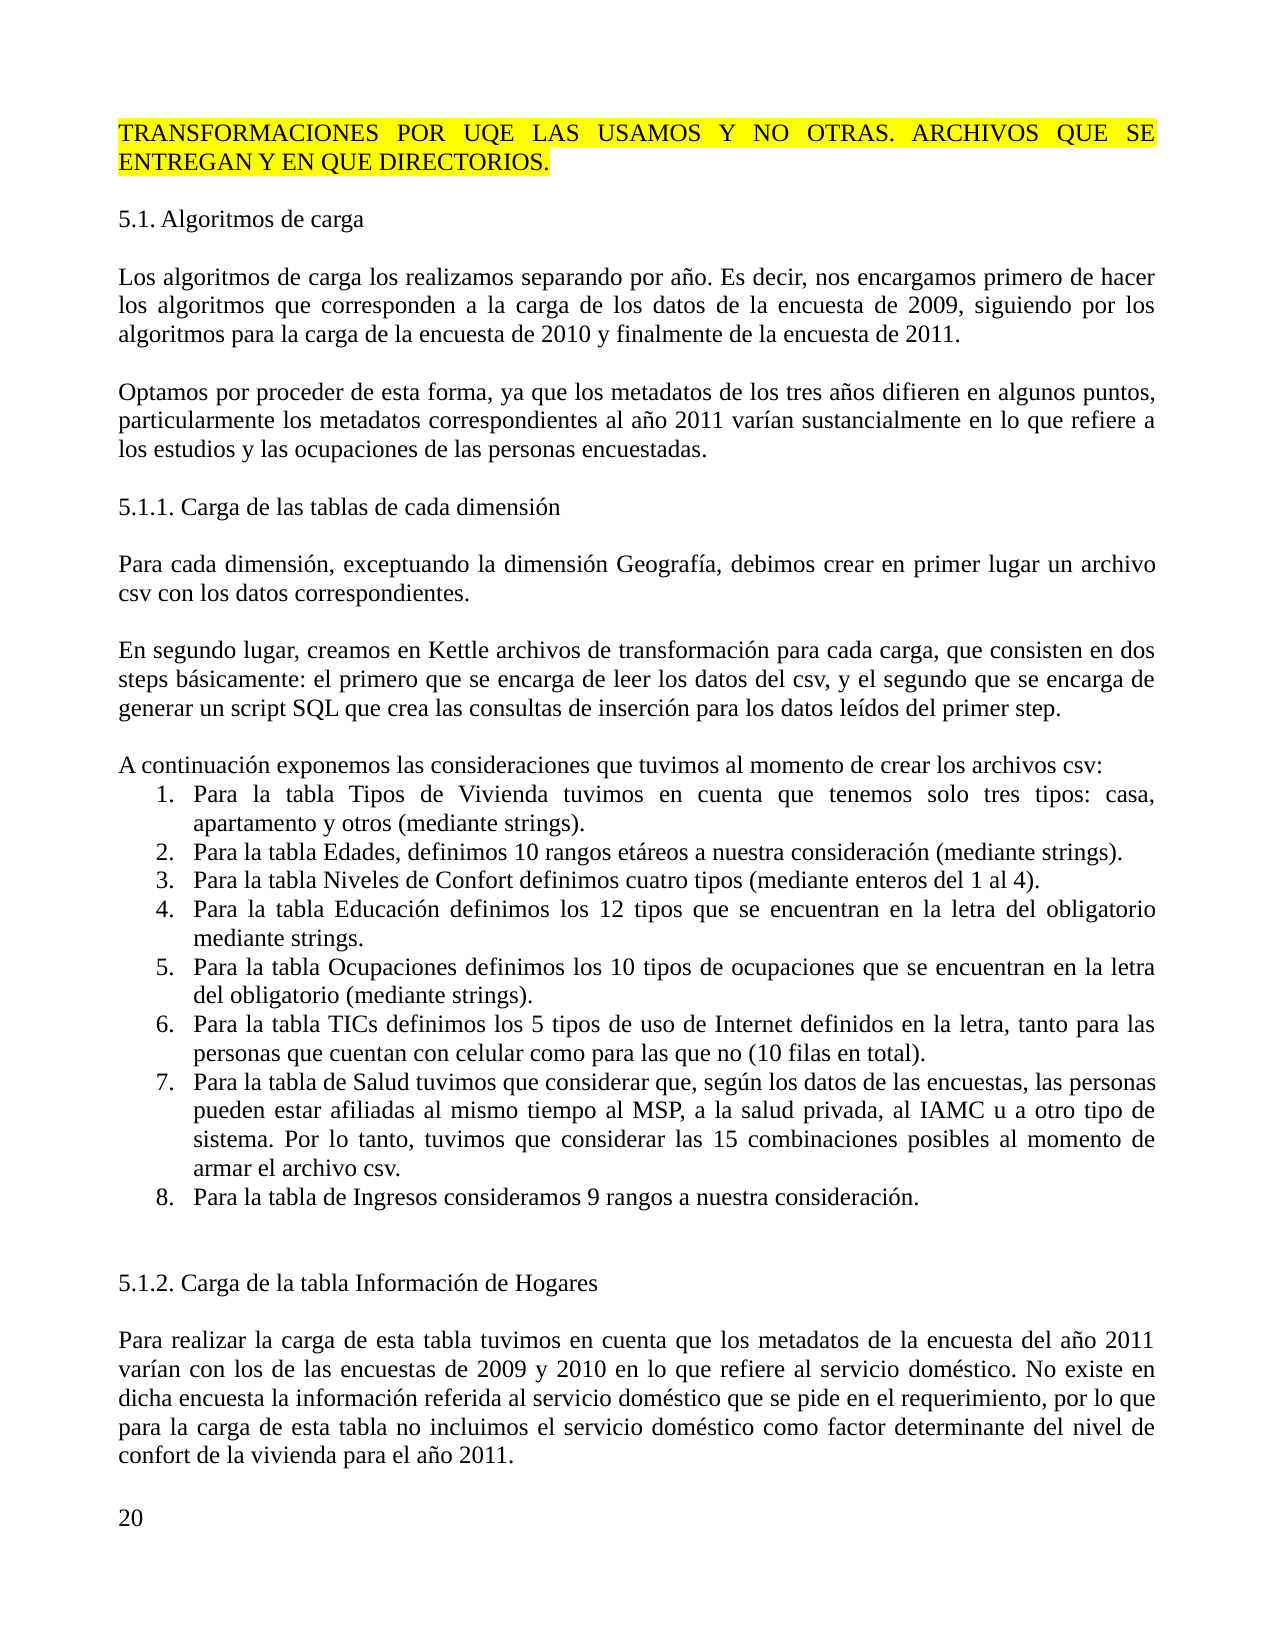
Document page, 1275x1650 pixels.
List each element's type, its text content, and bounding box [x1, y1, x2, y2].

text 5.1.2. Carga de la tabla Información de Hogares [118, 1268, 1157, 1297]
list Para la tabla Educación definimos los 12 tipos que se encuentran en la letra del obligatorio mediante strings. [156, 894, 1157, 952]
list Para la tabla de Salud tuvimos que considerar que, según los datos de las encuestas, las personas pueden estar afiliadas al mismo tiempo al MSP, a la salud privada, al IAMC u a otro tipo de sistema. Por lo tanto, tuvimos que considerar las 15 combinaciones posibles al momento de armar el archivo csv. [156, 1067, 1157, 1182]
text 5.1.1. Carga de las tablas de cada dimensión [118, 492, 1157, 521]
list Para la tabla Tipos de Vivienda tuvimos en cuenta que tenemos solo tres tipos: casa, apartamento y otros (mediante strings). [156, 779, 1157, 837]
text En segundo lugar, creamos en Kettle archivos de transformación para cada carga, que consisten en dos steps básicamente: el primero que se encarga de leer los datos del csv, y el segundo que se encarga de generar un script SQL que crea las consultas de inserción para los datos leídos del primer step. [118, 636, 1157, 722]
text Optamos por proceder de esta forma, ya que los metadatos de los tres años difieren en algunos puntos, particularmente los metadatos correspondientes al año 2011 varían sustancialmente en lo que refiere a los estudios y las ocupaciones de las personas encuestadas. [118, 377, 1157, 463]
text Para cada dimensión, exceptuando la dimensión Geografía, debimos crear en primer lugar un archivo csv con los datos correspondientes. [118, 549, 1157, 607]
list Para la tabla Edades, definimos 10 rangos etáreos a nuestra consideración (mediante strings). [156, 837, 1157, 866]
list Para la tabla Niveles de Confort definimos cuatro tipos (mediante enteros del 1 al 4). [156, 866, 1157, 894]
text 5.1. Algoritmos de carga [118, 204, 1157, 233]
list Para la tabla de Ingresos consideramos 9 rangos a nuestra consideración. [156, 1182, 1157, 1211]
list Para la tabla Ocupaciones definimos los 10 tipos de ocupaciones que se encuentran en la letra del obligatorio (mediante strings). [156, 952, 1157, 1009]
text TRANSFORMACIONES POR UQE LAS USAMOS Y NO OTRAS. ARCHIVOS QUE SE ENTREGAN Y EN QUE DIRECTORIOS. [118, 118, 1157, 176]
list Para la tabla TICs definimos los 5 tipos de uso de Internet definidos en la letra, tanto para las personas que cuentan con celular como para las que no (10 filas en total). [156, 1009, 1157, 1067]
text A continuación exponemos las consideraciones que tuvimos al momento de crear los archivos csv: [118, 751, 1157, 779]
text Los algoritmos de carga los realizamos separando por año. Es decir, nos encargamos primero de hacer los algoritmos que corresponden a la carga de los datos de la encuesta de 2009, siguiendo por los algoritmos para la carga de la encuesta de 2010 y finalmente de la encuesta de 2011. [118, 262, 1157, 348]
text Para realizar la carga de esta tabla tuvimos en cuenta que los metadatos de la encuesta del año 2011 varían con los de las encuestas de 2009 y 2010 en lo que refiere al servicio doméstico. No existe en dicha encuesta la información referida al servicio doméstico que se pide en el requerimiento, por lo que para la carga de esta tabla no incluimos el servicio doméstico como factor determinante del nivel de confort de la vivienda para el año 2011. [118, 1326, 1157, 1469]
